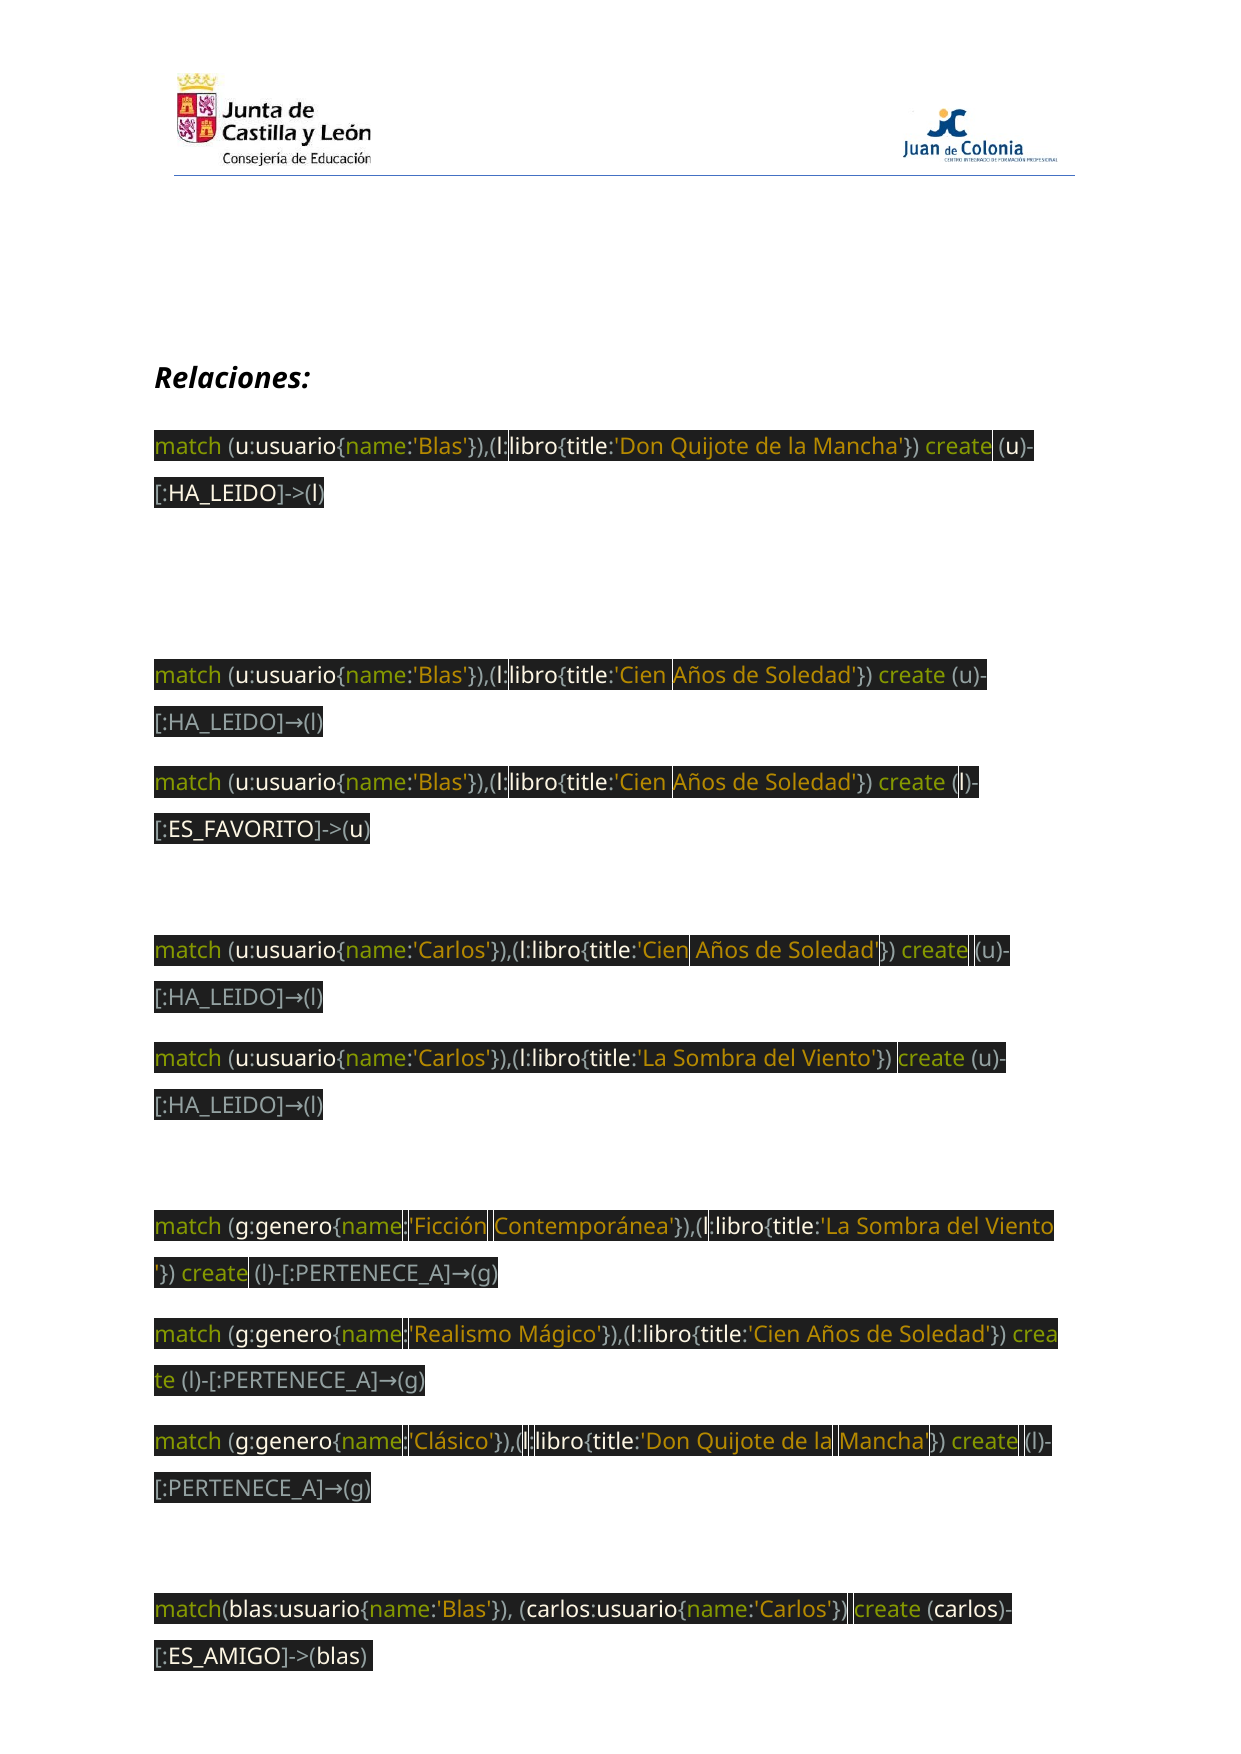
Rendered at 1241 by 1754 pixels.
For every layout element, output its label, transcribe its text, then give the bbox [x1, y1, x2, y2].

text match (u:usuario{name:'Carlos'}),(l:libro{title:'La Sombra del Viento'}) create (u)-[:HA_LEIDO]→(l) [154, 1042, 1064, 1120]
text Relaciones: [154, 357, 1064, 397]
text match(blas:usuario{name:'Blas'}), (carlos:usuario{name:'Carlos'}) create (carlos)-[:ES_AMIGO]->(blas) [154, 1593, 1064, 1671]
text match (u:usuario{name:'Blas'}),(l:libro{title:'Don Quijote de la Mancha'}) create (u)-[:HA_LEIDO]->(l) [154, 430, 1064, 508]
text match (g:genero{name:'Clásico'}),(l:libro{title:'Don Quijote de la Mancha'}) create (l)-[:PERTENECE_A]→(g) [154, 1425, 1064, 1503]
text match (u:usuario{name:'Blas'}),(l:libro{title:'Cien Años de Soledad'}) create (l)-[:ES_FAVORITO]->(u) [154, 766, 1064, 844]
picture [902, 108, 1058, 162]
text match (g:genero{name:'Ficción Contemporánea'}),(l:libro{title:'La Sombra del Viento'}) create (l)-[:PERTENECE_A]→(g) [154, 1210, 1064, 1288]
picture [177, 73, 371, 166]
text match (u:usuario{name:'Carlos'}),(l:libro{title:'Cien Años de Soledad'}) create (u)-[:HA_LEIDO]→(l) [154, 934, 1064, 1013]
text match (g:genero{name:'Realismo Mágico'}),(l:libro{title:'Cien Años de Soledad'}) create (l)-[:PERTENECE_A]→(g) [154, 1318, 1064, 1396]
text match (u:usuario{name:'Blas'}),(l:libro{title:'Cien Años de Soledad'}) create (u)-[:HA_LEIDO]→(l) [154, 659, 1064, 737]
